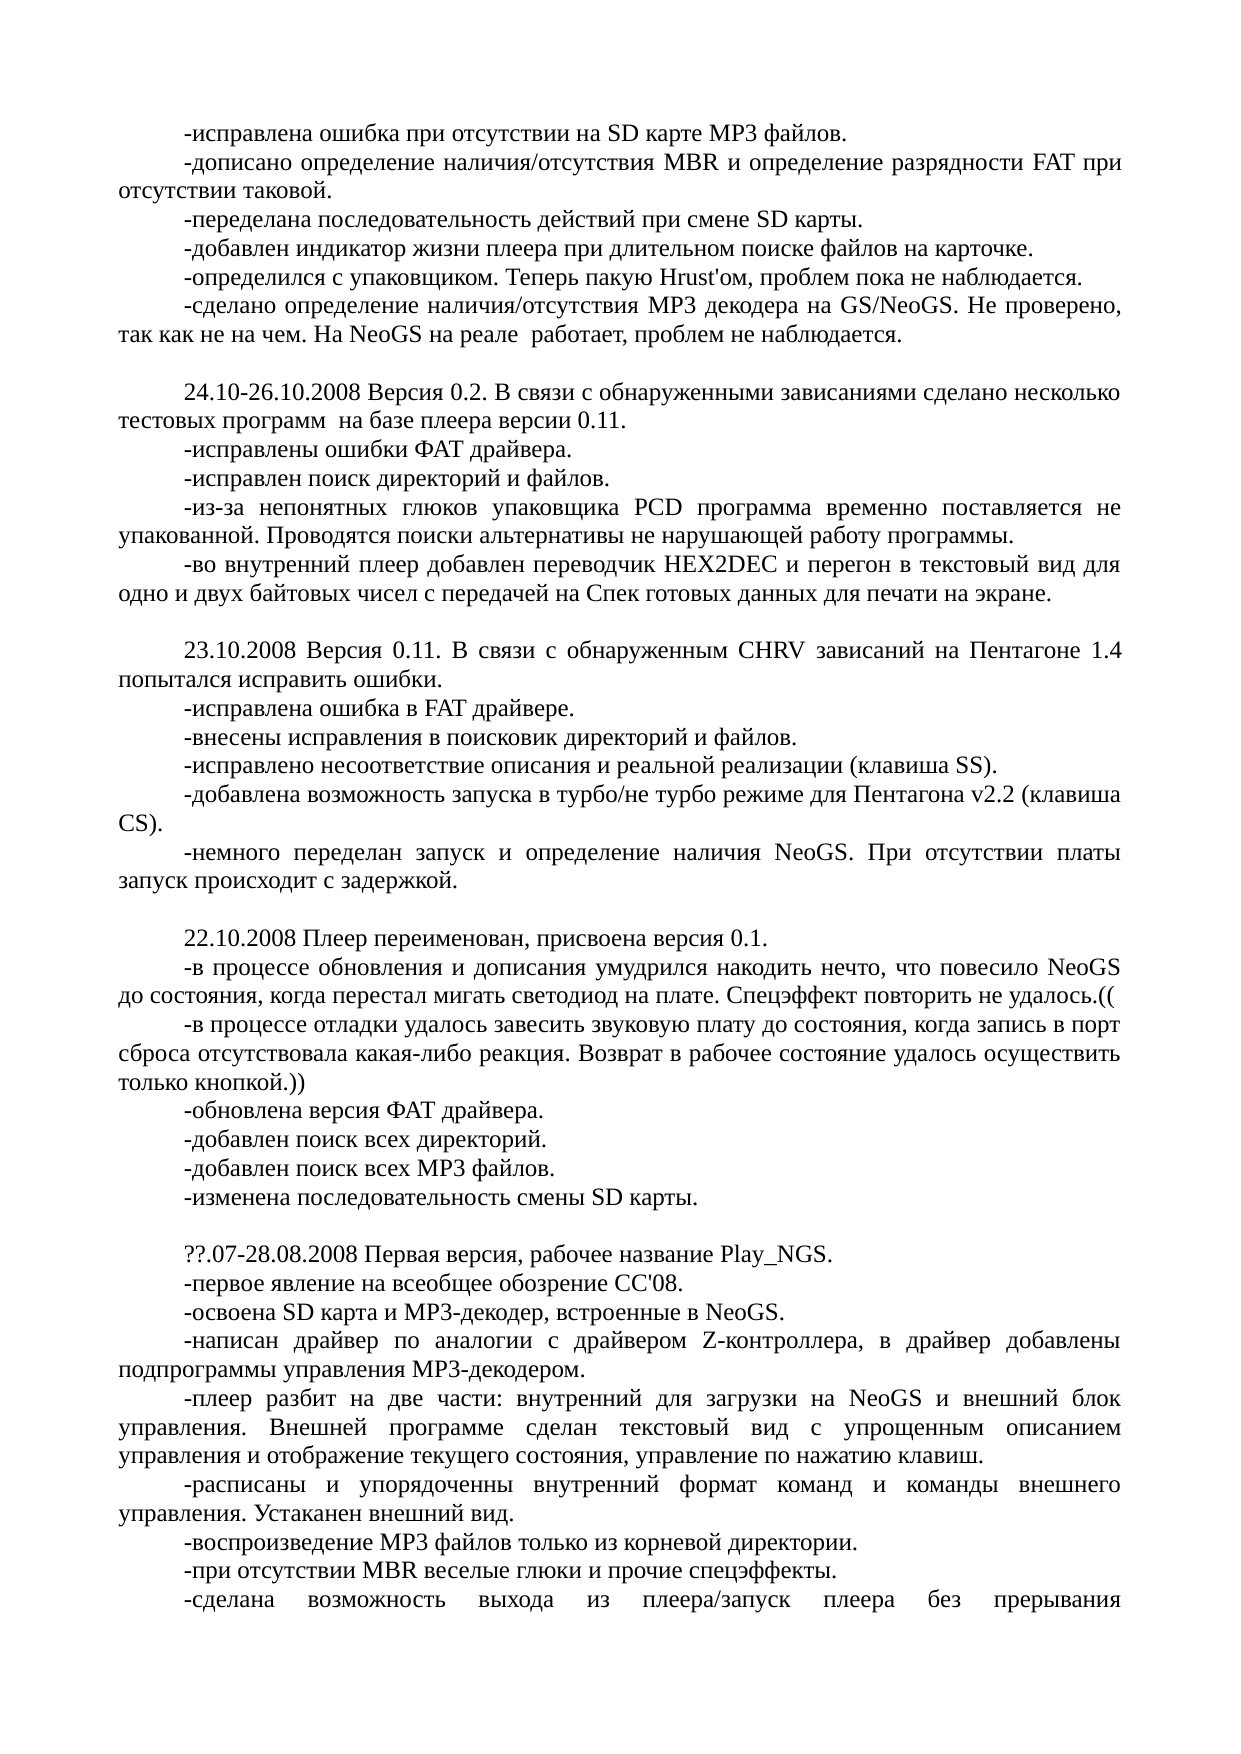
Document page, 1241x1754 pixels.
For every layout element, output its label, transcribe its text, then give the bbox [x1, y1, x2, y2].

text -добавлен индикатор жизни плеера при длительном поиске файлов на карточке. [118, 233, 1122, 262]
text -расписаны и упорядоченны внутренний формат команд и команды внешнего управления. Устаканен внешний вид. [118, 1469, 1122, 1527]
text 24.10-26.10.2008 Версия 0.2. В связи с обнаруженными зависаниями сделано несколько тестовых программ на базе плеера версии 0.11. [118, 377, 1122, 434]
text -исправлен поиск директорий и файлов. [118, 463, 1122, 492]
text -добавлена возможность запуска в турбо/не турбо режиме для Пентагона v2.2 (клавиша CS). [118, 779, 1122, 837]
text -исправлена ошибка в FAT драйвере. [118, 693, 1122, 722]
text -в процессе обновления и дописания умудрился накодить нечто, что повесило NeoGS до состояния, когда перестал мигать светодиод на плате. Спецэффект повторить не удалось.(( [118, 952, 1122, 1009]
text -сделана возможность выхода из плеера/запуск плеера без прерывания [118, 1584, 1122, 1613]
text -исправлена ошибка при отсутствии на SD карте MP3 файлов. [118, 118, 1122, 147]
text ??.07-28.08.2008 Первая версия, рабочее название Play_NGS. [118, 1239, 1122, 1268]
text -первое явление на всеобщее обозрение CC'08. [118, 1268, 1122, 1297]
text -внесены исправления в поисковик директорий и файлов. [118, 722, 1122, 751]
text 22.10.2008 Плеер переименован, присвоена версия 0.1. [118, 923, 1122, 952]
text -освоена SD карта и MP3-декодер, встроенные в NeoGS. [118, 1297, 1122, 1326]
text -определился с упаковщиком. Теперь пакую Hrust'ом, проблем пока не наблюдается. [118, 262, 1122, 291]
text -плеер разбит на две части: внутренний для загрузки на NeoGS и внешний блок управления. Внешней программе сделан текстовый вид с упрощенным описанием управления и отображение текущего состояния, управление по нажатию клавиш. [118, 1383, 1122, 1469]
text -при отсутствии MBR веселые глюки и прочие спецэффекты. [118, 1556, 1122, 1584]
text -изменена последовательность смены SD карты. [118, 1182, 1122, 1211]
text -обновлена версия ФАТ драйвера. [118, 1096, 1122, 1124]
text -переделана последовательность действий при смене SD карты. [118, 204, 1122, 233]
text -из-за непонятных глюков упаковщика PCD программа временно поставляется не упакованной. Проводятся поиски альтернативы не нарушающей работу программы. [118, 492, 1122, 549]
text -исправлено несоответствие описания и реальной реализации (клавиша SS). [118, 751, 1122, 779]
text 23.10.2008 Версия 0.11. В связи с обнаруженным CHRV зависаний на Пентагоне 1.4 попытался исправить ошибки. [118, 636, 1122, 693]
text -добавлен поиск всех директорий. [118, 1124, 1122, 1153]
text -в процессе отладки удалось завесить звуковую плату до состояния, когда запись в порт сброса отсутствовала какая-либо реакция. Возврат в рабочее состояние удалось осуществить только кнопкой.)) [118, 1009, 1122, 1096]
text -написан драйвер по аналогии с драйвером Z-контроллера, в драйвер добавлены подпрограммы управления MP3-декодером. [118, 1326, 1122, 1383]
text -дописано определение наличия/отсутствия MBR и определение разрядности FAT при отсутствии таковой. [118, 147, 1122, 204]
text -исправлены ошибки ФАТ драйвера. [118, 434, 1122, 463]
text -во внутренний плеер добавлен переводчик HEX2DEC и перегон в текстовый вид для одно и двух байтовых чисел с передачей на Спек готовых данных для печати на экране. [118, 549, 1122, 607]
text -немного переделан запуск и определение наличия NeoGS. При отсутствии платы запуск происходит с задержкой. [118, 837, 1122, 894]
text -сделано определение наличия/отсутствия MP3 декодера на GS/NeoGS. Не проверено, так как не на чем. На NeoGS на реале работает, проблем не наблюдается. [118, 291, 1122, 348]
text -воспроизведение MP3 файлов только из корневой директории. [118, 1527, 1122, 1556]
text -добавлен поиск всех MP3 файлов. [118, 1153, 1122, 1182]
